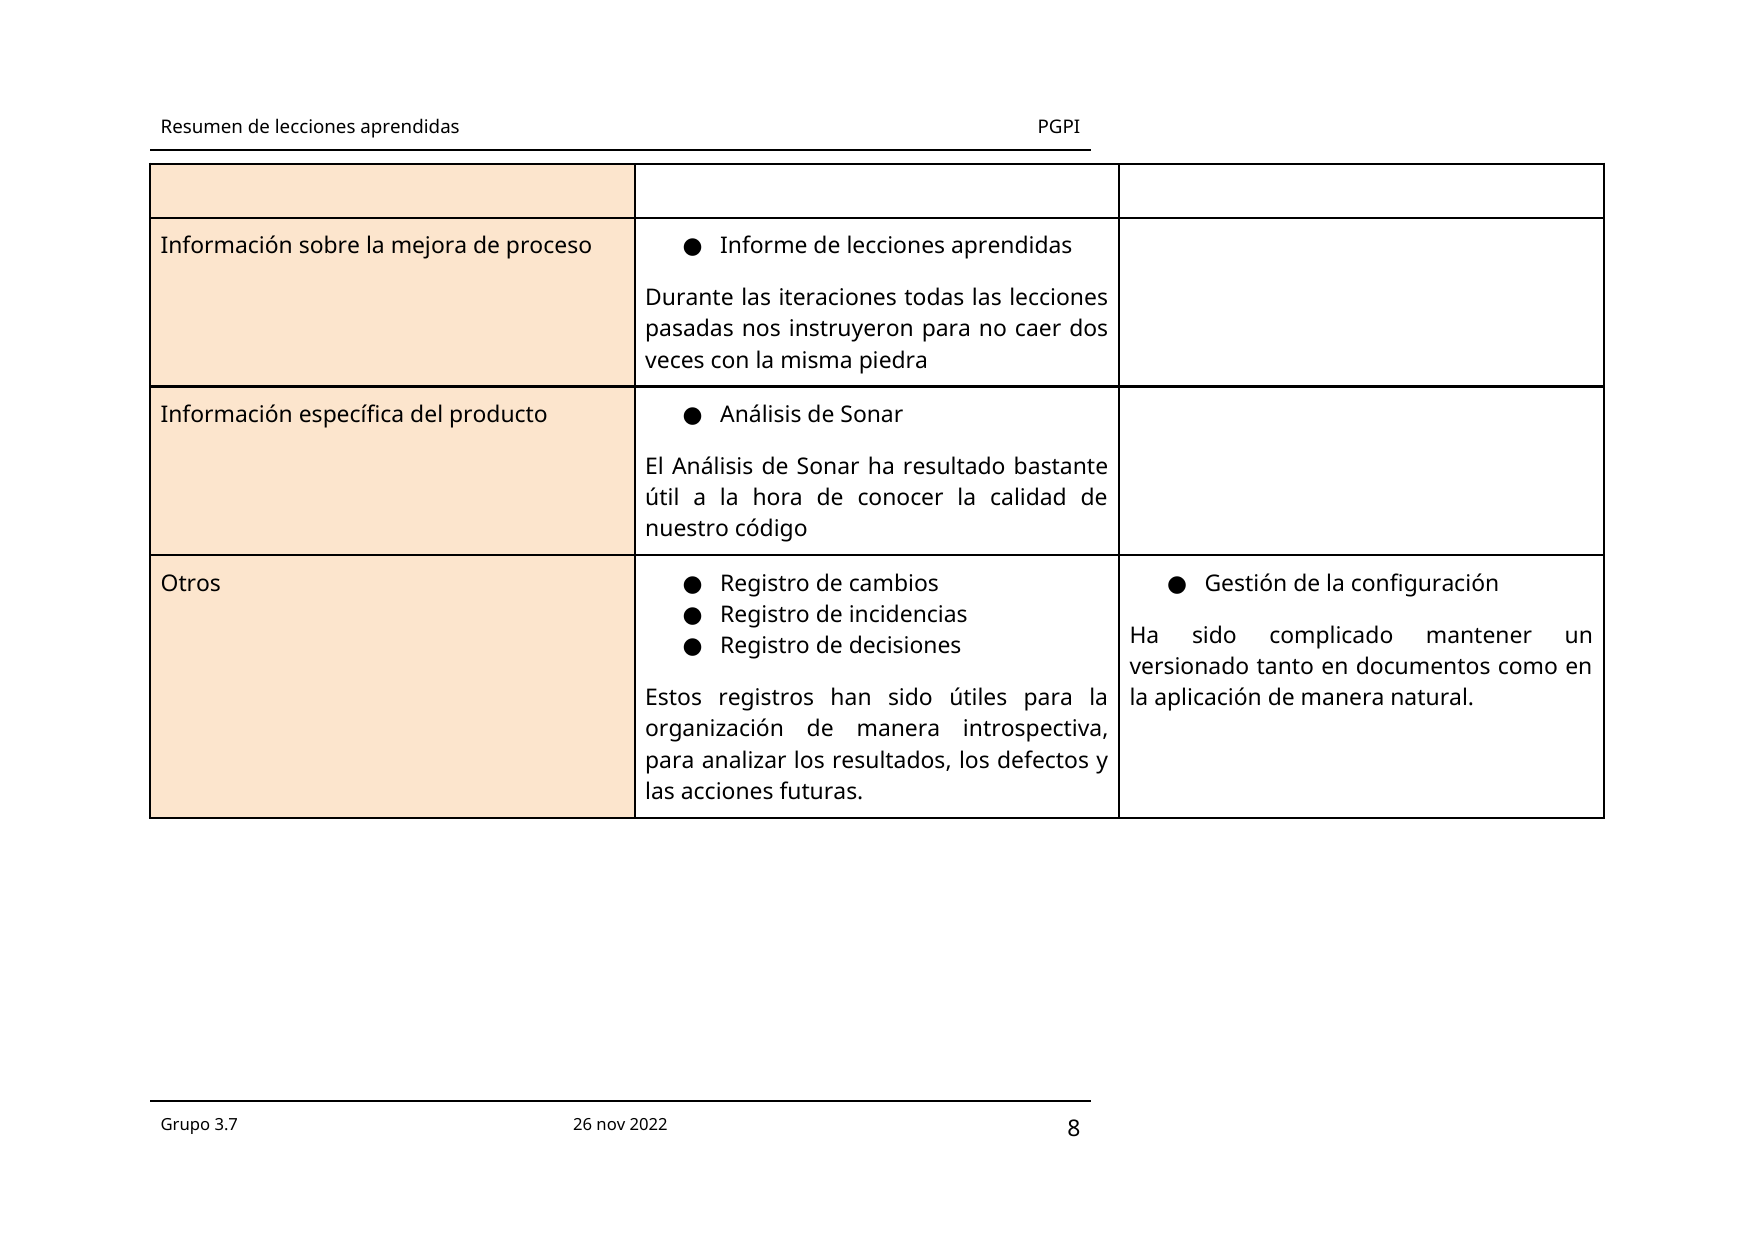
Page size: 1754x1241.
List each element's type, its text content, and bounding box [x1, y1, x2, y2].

table_cell [636, 165, 1118, 217]
table_cell Informe de lecciones aprendidas Durante las iteraciones todas las lecciones pasadas nos instruyeron para no caer dos veces con la misma piedra [636, 219, 1118, 385]
table_cell [151, 165, 634, 217]
table_cell [1120, 219, 1603, 385]
table_cell Análisis de Sonar El Análisis de Sonar ha resultado bastante útil a la hora de conocer la calidad de nuestro código [636, 388, 1118, 554]
table_cell Información específica del producto [151, 388, 634, 554]
table_cell Gestión de la configuración Ha sido complicado mantener un versionado tanto en documentos como en la aplicación de manera natural. [1120, 556, 1603, 817]
table_cell Información sobre la mejora de proceso [151, 219, 634, 385]
table_cell [1120, 165, 1603, 217]
table_cell [1120, 388, 1603, 554]
table_cell Registro de cambios Registro de incidencias Registro de decisiones Estos registros han sido útiles para la organización de manera introspectiva, para analizar los resultados, los defectos y las acciones futuras. [636, 556, 1118, 817]
table_cell Otros [151, 556, 634, 817]
